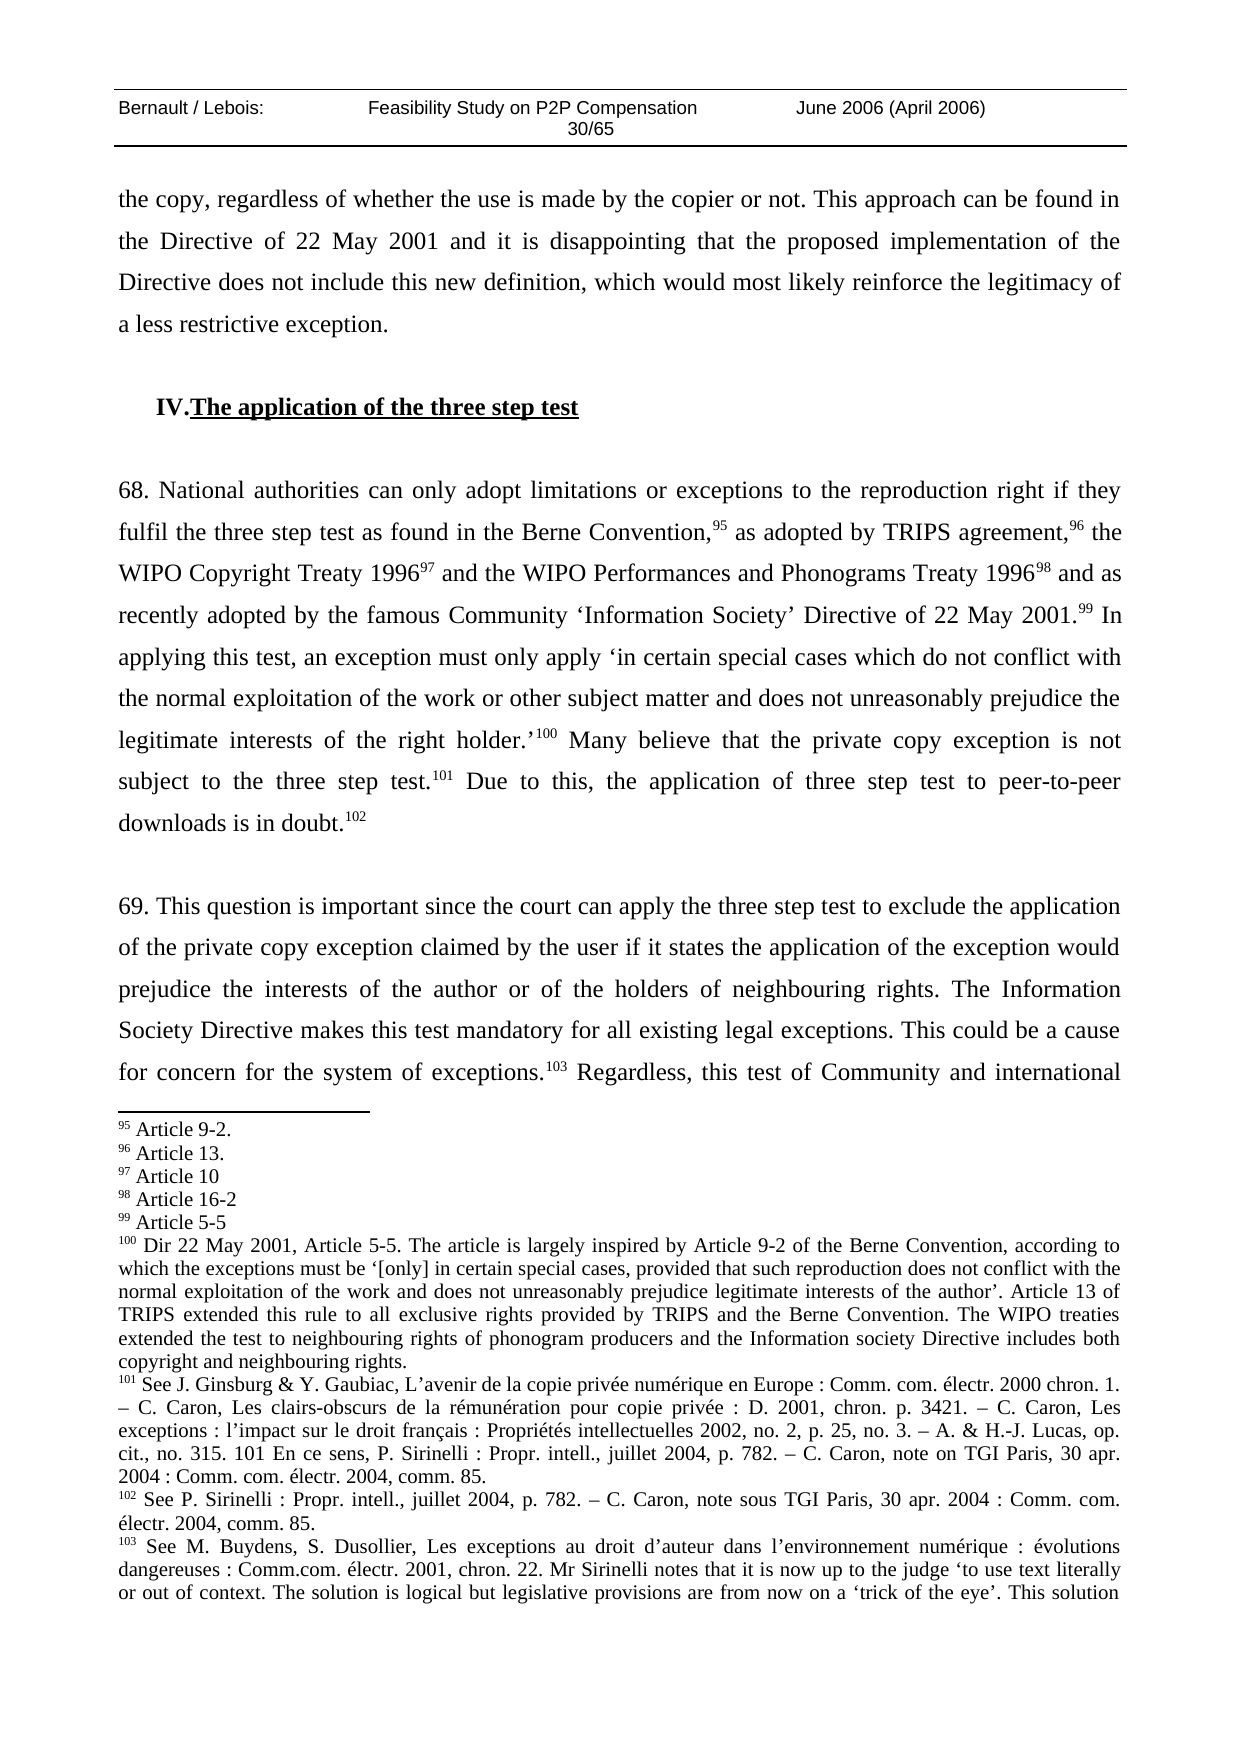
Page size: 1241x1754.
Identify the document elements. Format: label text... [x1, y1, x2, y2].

text Dir 22 May 2001, Article 5-5. The article is largely inspired by Article 9-2 of the Berne Convention, according to which the exceptions must be ‘[only] in certain special cases, provided that such reproduction does not conflict with the normal exploitation of the work and does not unreasonably prejudice legitimate interests of the author’. Article 13 of TRIPS extended this rule to all exclusive rights provided by TRIPS and the Berne Convention. The WIPO treaties extended the test to neighbouring rights of phonogram producers and the Information society Directive includes both copyright and neighbouring rights. [118, 1234, 1122, 1373]
text Article 9-2. [118, 1118, 1122, 1141]
text 68. National authorities can only adopt limitations or exceptions to the reproduction right if they fulfil the three step test as found in the Berne Convention, as adopted by TRIPS agreement, the WIPO Copyright Treaty 1996 and the WIPO Performances and Phonograms Treaty 1996 and as recently adopted by the famous Community ‘Information Society’ Directive of 22 May 2001. In applying this test, an exception must only apply ‘in certain special cases which do not conflict with the normal exploitation of the work or other subject matter and does not unreasonably prejudice the legitimate interests of the right holder.’ Many believe that the private copy exception is not subject to the three step test. Due to this, the application of three step test to peer-to-peer downloads is in doubt. [118, 476, 1122, 837]
text Article 13. [118, 1141, 1122, 1164]
text the copy, regardless of whether the use is made by the copier or not. This approach can be found in the Directive of 22 May 2001 and it is disappointing that the proposed implementation of the Directive does not include this new definition, which would most likely reinforce the legitimacy of a less restrictive exception. [118, 185, 1122, 338]
text Article 10 [118, 1164, 1122, 1188]
text 69. This question is important since the court can apply the three step test to exclude the application of the private copy exception claimed by the user if it states the application of the exception would prejudice the interests of the author or of the holders of neighbouring rights. The Information Society Directive makes this test mandatory for all existing legal exceptions. This could be a cause for concern for the system of exceptions. Regardless, this test of Community and international [118, 892, 1122, 1086]
text Article 5-5 [118, 1211, 1122, 1234]
text Article 16-2 [118, 1188, 1122, 1211]
text See P. Sirinelli : Propr. intell., juillet 2004, p. 782. – C. Caron, note sous TGI Paris, 30 apr. 2004 : Comm. com. électr. 2004, comm. 85. [118, 1488, 1122, 1534]
list The application of the three step test [156, 393, 1122, 421]
text See M. Buydens, S. Dusollier, Les exceptions au droit d’auteur dans l’environnement numérique : évolutions dangereuses : Comm.com. électr. 2001, chron. 22. Mr Sirinelli notes that it is now up to the judge ‘to use text literally or out of context. The solution is logical but legislative provisions are from now on a ‘trick of the eye’. This solution [118, 1534, 1122, 1604]
text See J. Ginsburg & Y. Gaubiac, L’avenir de la copie privée numérique en Europe : Comm. com. électr. 2000 chron. 1. – C. Caron, Les clairs-obscurs de la rémunération pour copie privée : D. 2001, chron. p. 3421. – C. Caron, Les exceptions : l’impact sur le droit français : Propriétés intellectuelles 2002, no. 2, p. 25, no. 3. – A. & H.-J. Lucas, op. cit., no. 315. 101 En ce sens, P. Sirinelli : Propr. intell., juillet 2004, p. 782. – C. Caron, note on TGI Paris, 30 apr. 2004 : Comm. com. électr. 2004, comm. 85. [118, 1373, 1122, 1488]
